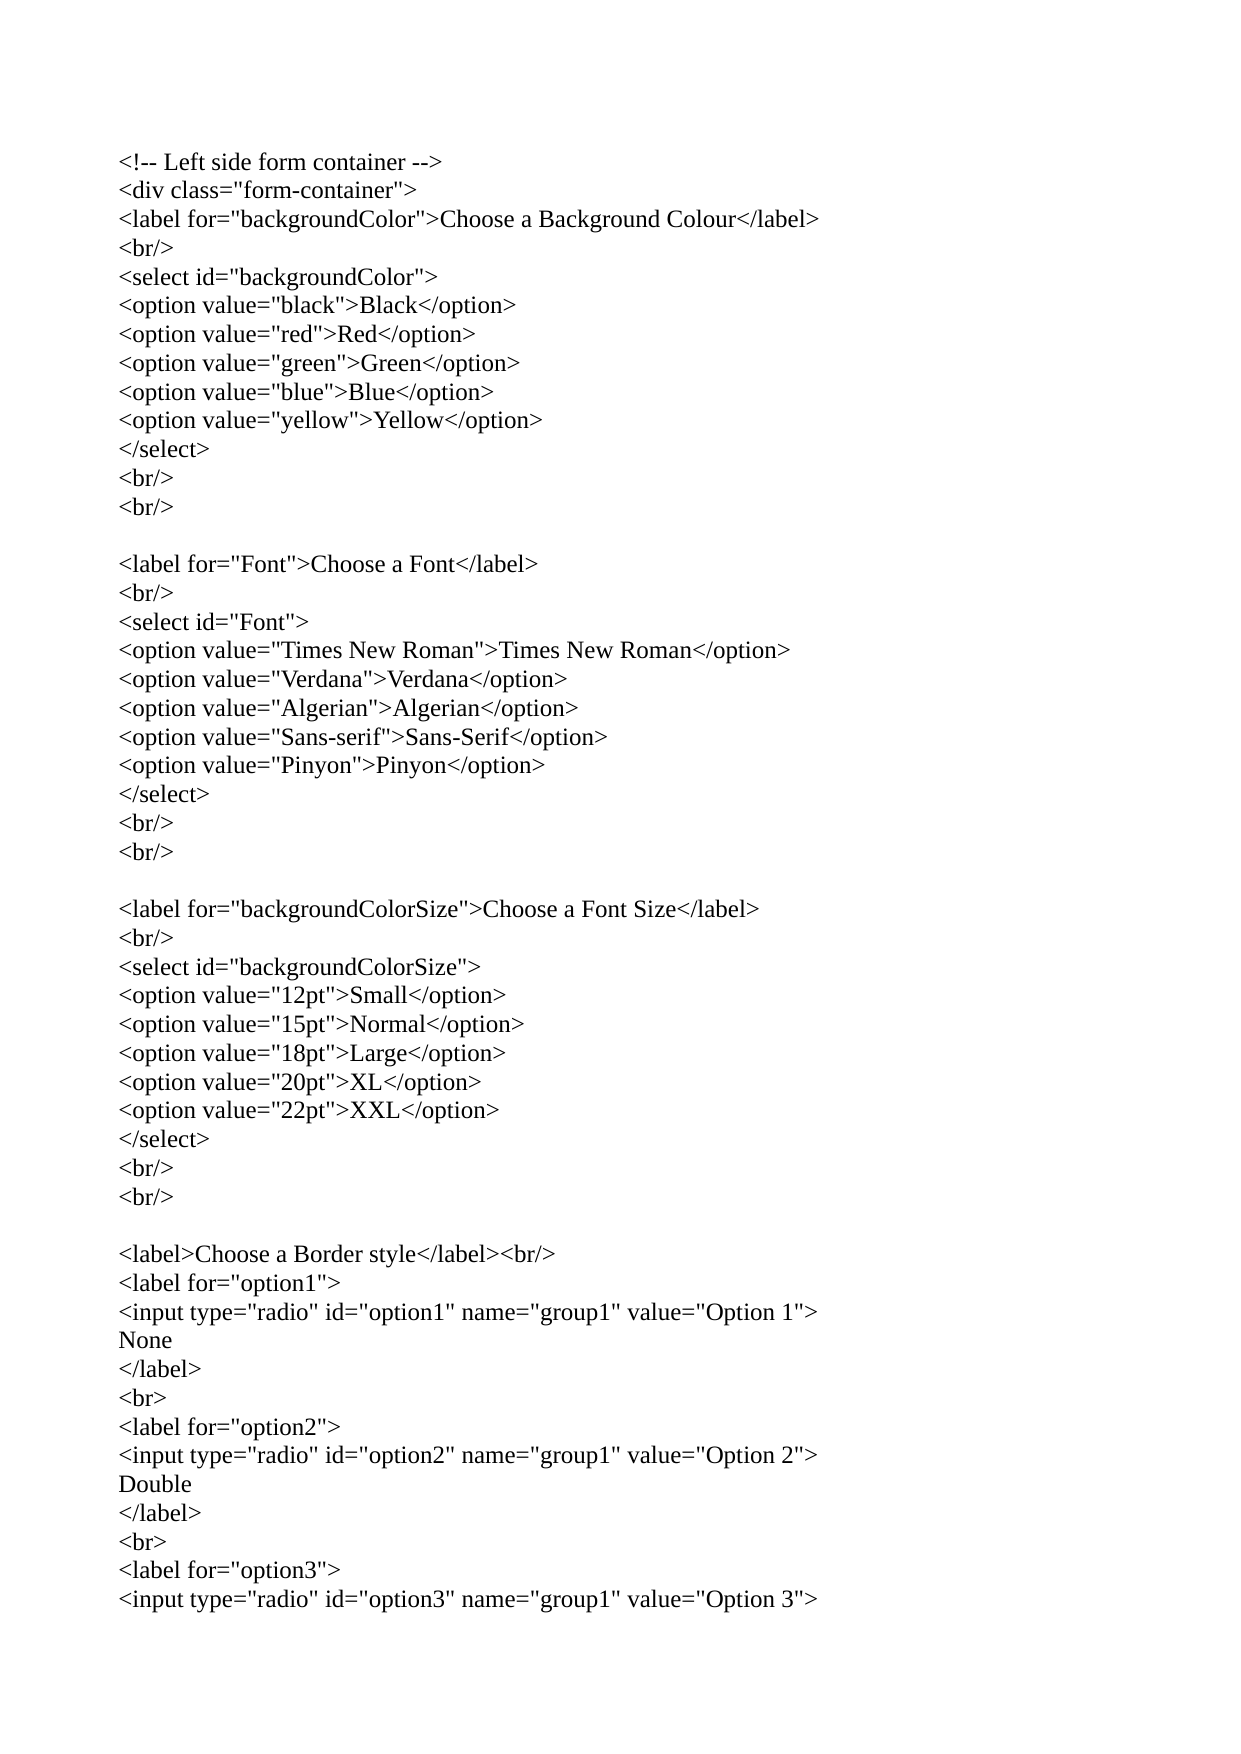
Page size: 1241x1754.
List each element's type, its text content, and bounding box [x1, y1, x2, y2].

text <option value="blue">Blue</option> [118, 377, 1122, 406]
text <option value="Pinyon">Pinyon</option> [118, 751, 1122, 779]
text <select id="backgroundColorSize"> [118, 952, 1122, 981]
text <option value="red">Red</option> [118, 319, 1122, 348]
text <option value="green">Green</option> [118, 348, 1122, 377]
text <option value="18pt">Large</option> [118, 1038, 1122, 1067]
text <option value="Algerian">Algerian</option> [118, 693, 1122, 722]
text </label> [118, 1354, 1122, 1383]
text <br/> [118, 578, 1122, 607]
text <option value="Sans-serif">Sans-Serif</option> [118, 722, 1122, 751]
text <select id="backgroundColor"> [118, 262, 1122, 291]
text <label for="option3"> [118, 1556, 1122, 1584]
text <input type="radio" id="option2" name="group1" value="Option 2"> [118, 1441, 1122, 1469]
text <option value="Verdana">Verdana</option> [118, 664, 1122, 693]
text <br/> [118, 463, 1122, 492]
text <input type="radio" id="option3" name="group1" value="Option 3"> [118, 1584, 1122, 1613]
text <option value="Times New Roman">Times New Roman</option> [118, 636, 1122, 664]
text </select> [118, 434, 1122, 463]
text <label for="Font">Choose a Font</label> [118, 549, 1122, 578]
text </label> [118, 1498, 1122, 1527]
text <option value="22pt">XXL</option> [118, 1096, 1122, 1124]
text <label for="option1"> [118, 1268, 1122, 1297]
text <option value="12pt">Small</option> [118, 981, 1122, 1009]
text <option value="yellow">Yellow</option> [118, 406, 1122, 434]
text <label for="backgroundColorSize">Choose a Font Size</label> [118, 894, 1122, 923]
text <option value="20pt">XL</option> [118, 1067, 1122, 1096]
text <br> [118, 1527, 1122, 1556]
text None [118, 1326, 1122, 1354]
text <!-- Left side form container --> [118, 147, 1122, 176]
text <br/> [118, 837, 1122, 866]
text <br/> [118, 923, 1122, 952]
text <input type="radio" id="option1" name="group1" value="Option 1"> [118, 1297, 1122, 1326]
text </select> [118, 779, 1122, 808]
text <br/> [118, 492, 1122, 521]
text <br/> [118, 233, 1122, 262]
text <option value="black">Black</option> [118, 291, 1122, 319]
text <br/> [118, 808, 1122, 837]
text <label for="option2"> [118, 1412, 1122, 1441]
text <br/> [118, 1153, 1122, 1182]
text <select id="Font"> [118, 607, 1122, 636]
text <br> [118, 1383, 1122, 1412]
text <label for="backgroundColor">Choose a Background Colour</label> [118, 204, 1122, 233]
text </select> [118, 1124, 1122, 1153]
text Double [118, 1469, 1122, 1498]
text <br/> [118, 1182, 1122, 1211]
text <div class="form-container"> [118, 176, 1122, 204]
text <label>Choose a Border style</label><br/> [118, 1239, 1122, 1268]
text <option value="15pt">Normal</option> [118, 1009, 1122, 1038]
